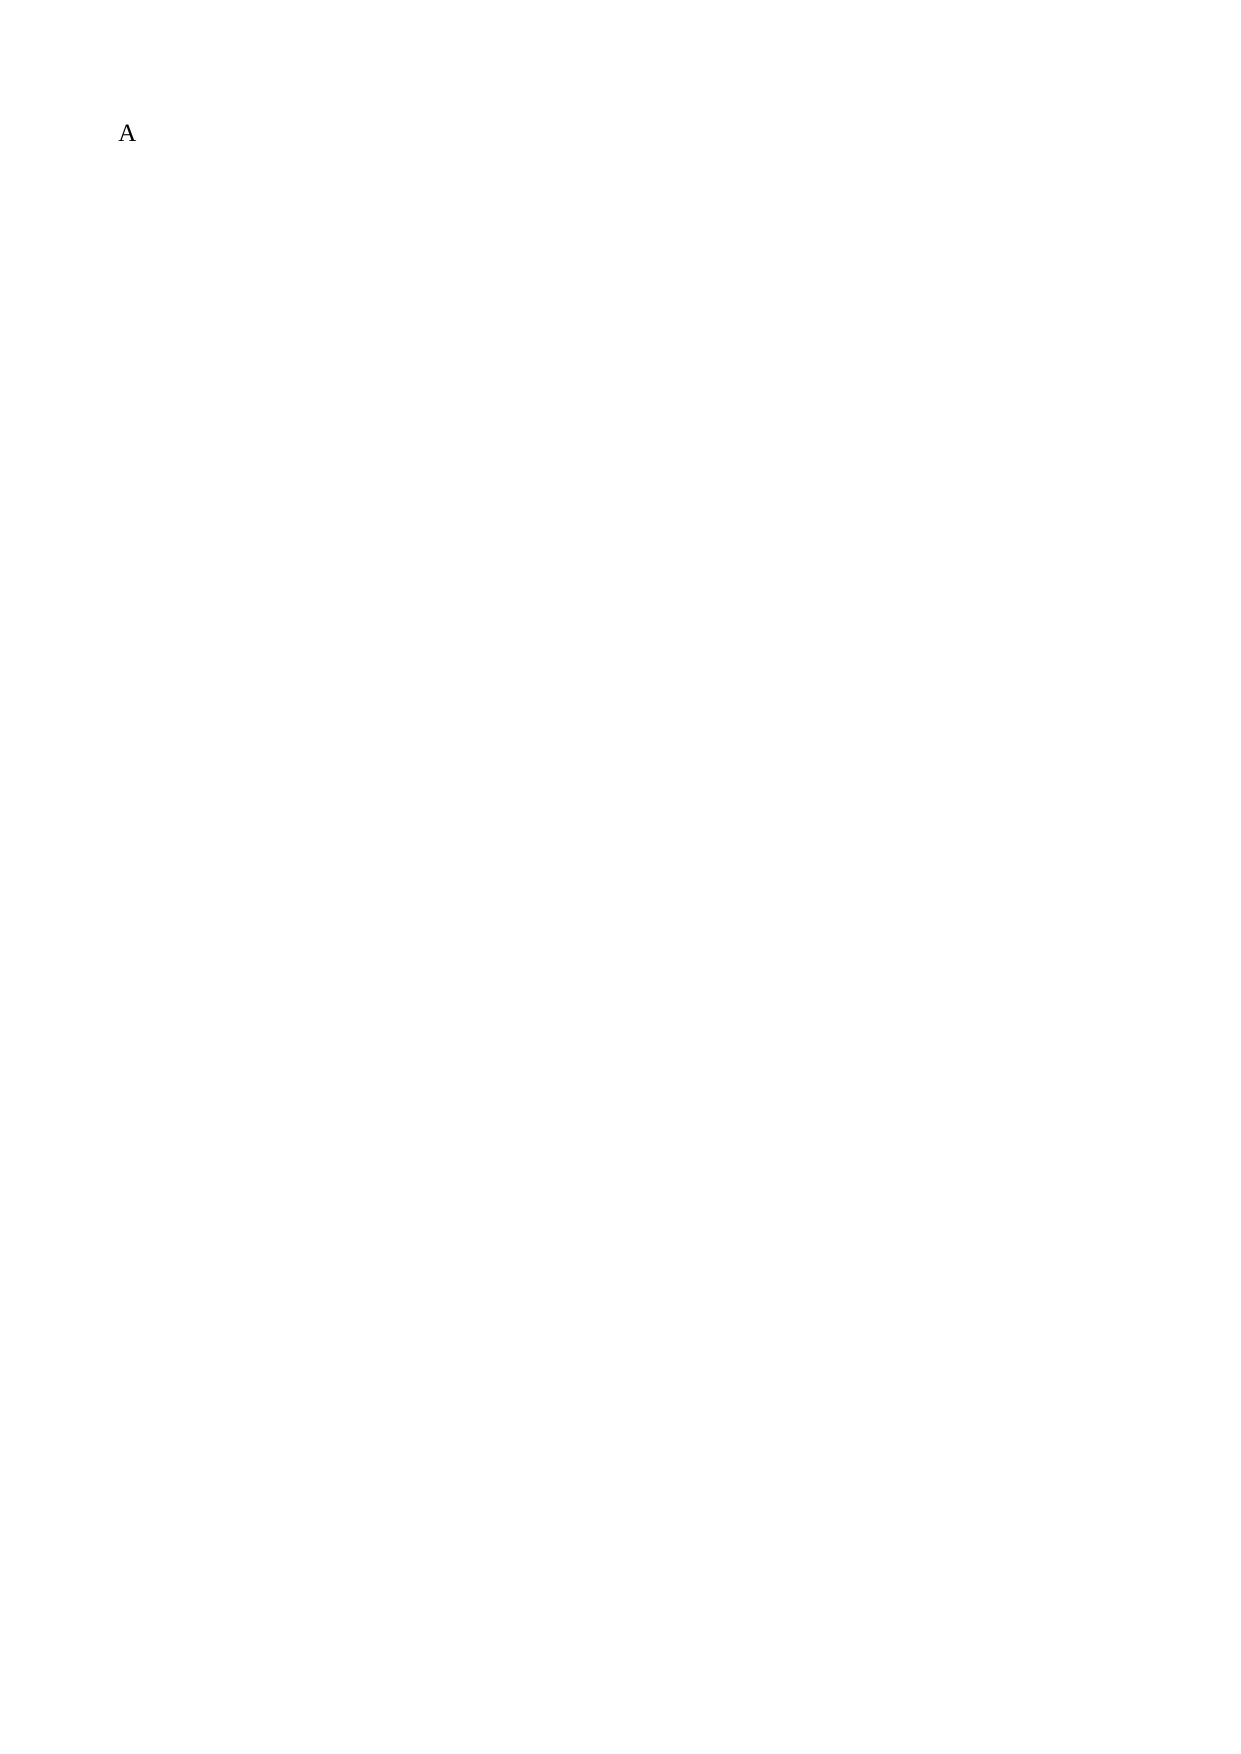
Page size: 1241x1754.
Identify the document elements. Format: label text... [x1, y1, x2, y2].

text A [118, 118, 1122, 147]
